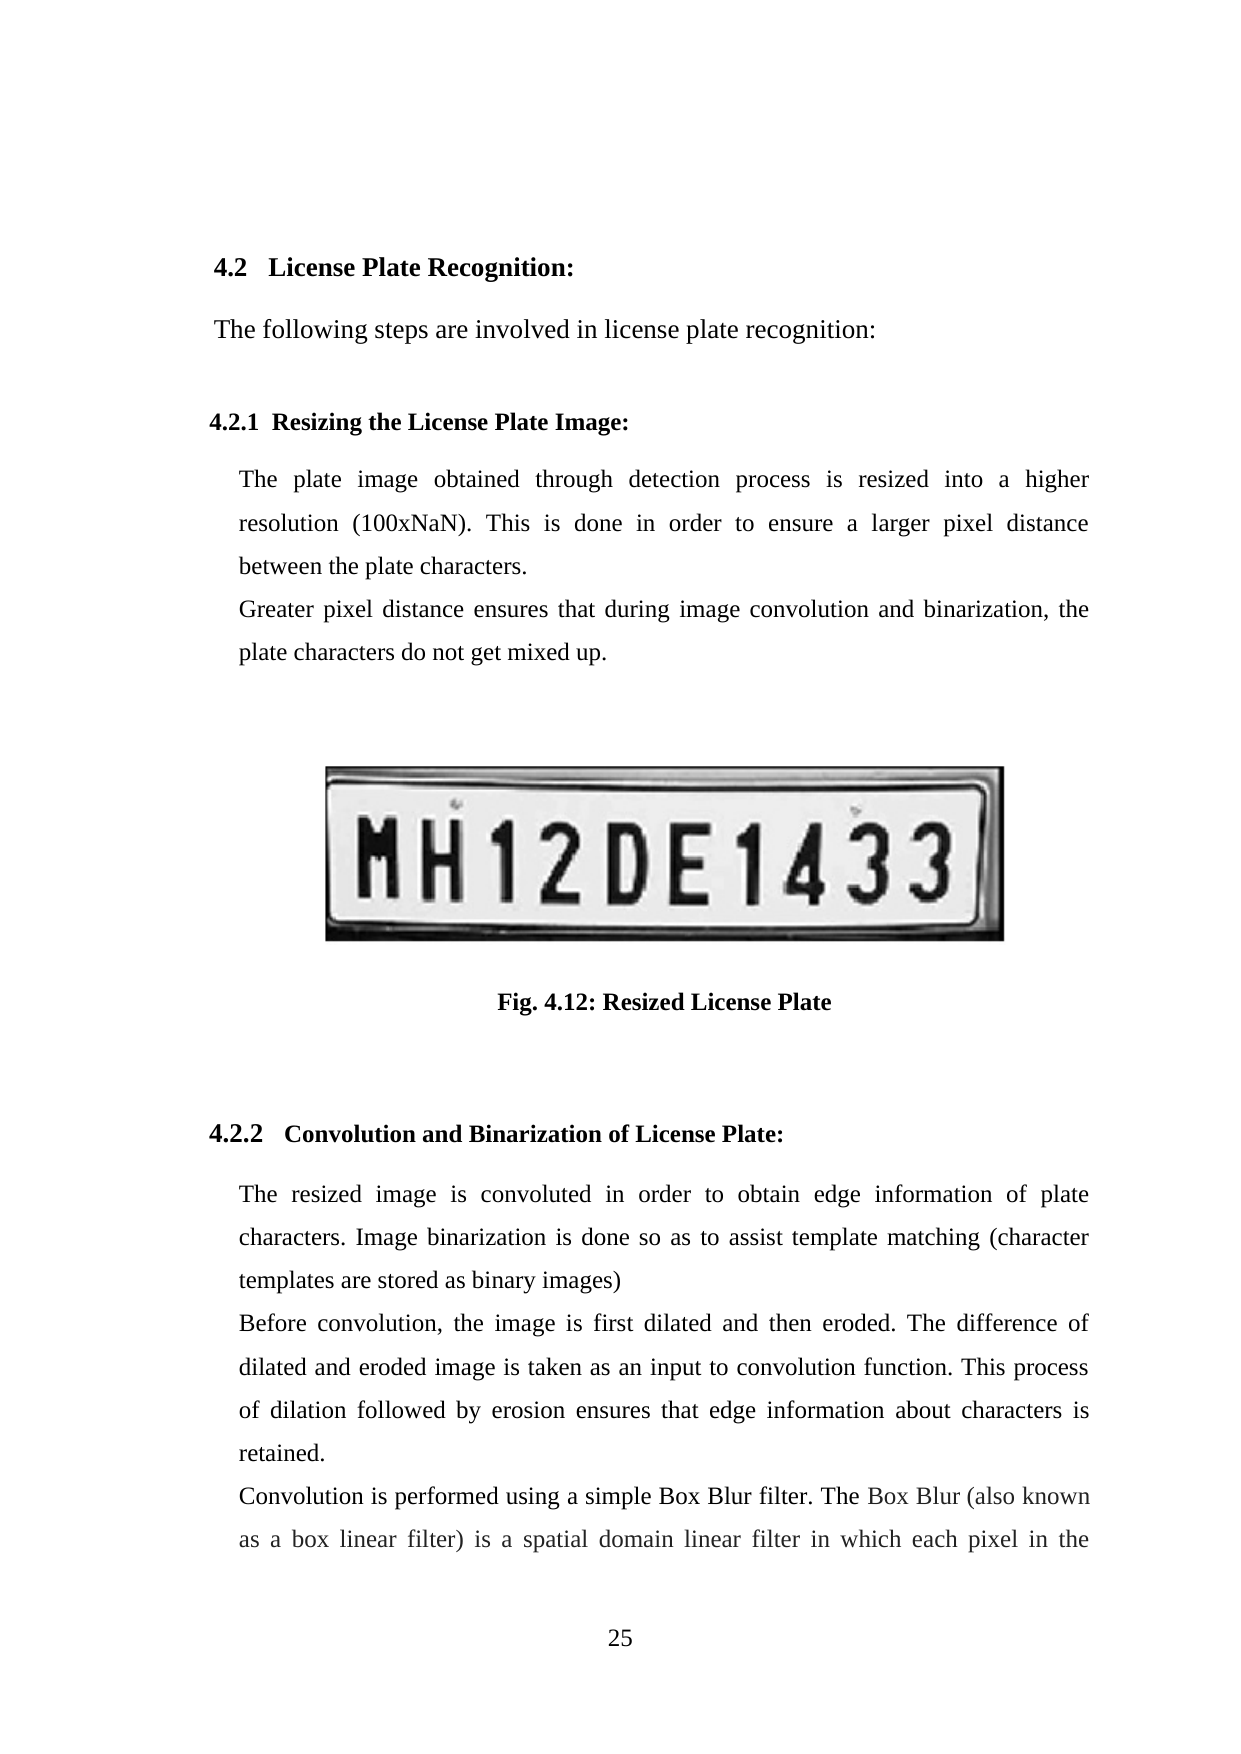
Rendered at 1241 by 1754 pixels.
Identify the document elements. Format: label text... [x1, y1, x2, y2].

list Before convolution, the image is first dilated and then eroded. The difference of dilated and eroded image is taken as an input to convolution function. This process of dilation followed by erosion ensures that edge information about characters is retained. [239, 1308, 1090, 1467]
list The plate image obtained through detection process is resized into a higher resolution (100xNaN). This is done in order to ensure a larger pixel distance between the plate characters. [239, 464, 1090, 579]
list The resized image is convoluted in order to obtain edge information of plate characters. Image binarization is done so as to assist template matching (character templates are stored as binary images) [239, 1179, 1090, 1294]
picture [325, 766, 1007, 945]
list License Plate Recognition: [213, 251, 1090, 282]
list Convolution is performed using a simple Box Blur filter. The Box Blur (also known as a box linear filter) is a spatial domain linear filter in which each pixel in the [239, 1481, 1090, 1553]
list Fig. 4.12: Resized License Plate [239, 987, 1090, 1016]
list Greater pixel distance ensures that during image convolution and binarization, the plate characters do not get mixed up. [239, 594, 1090, 666]
text The following steps are involved in license plate recognition: [213, 314, 1090, 345]
list Convolution and Binarization of License Plate: [209, 1117, 1090, 1148]
text 4.2.1 Resizing the License Plate Image: [209, 407, 1090, 436]
